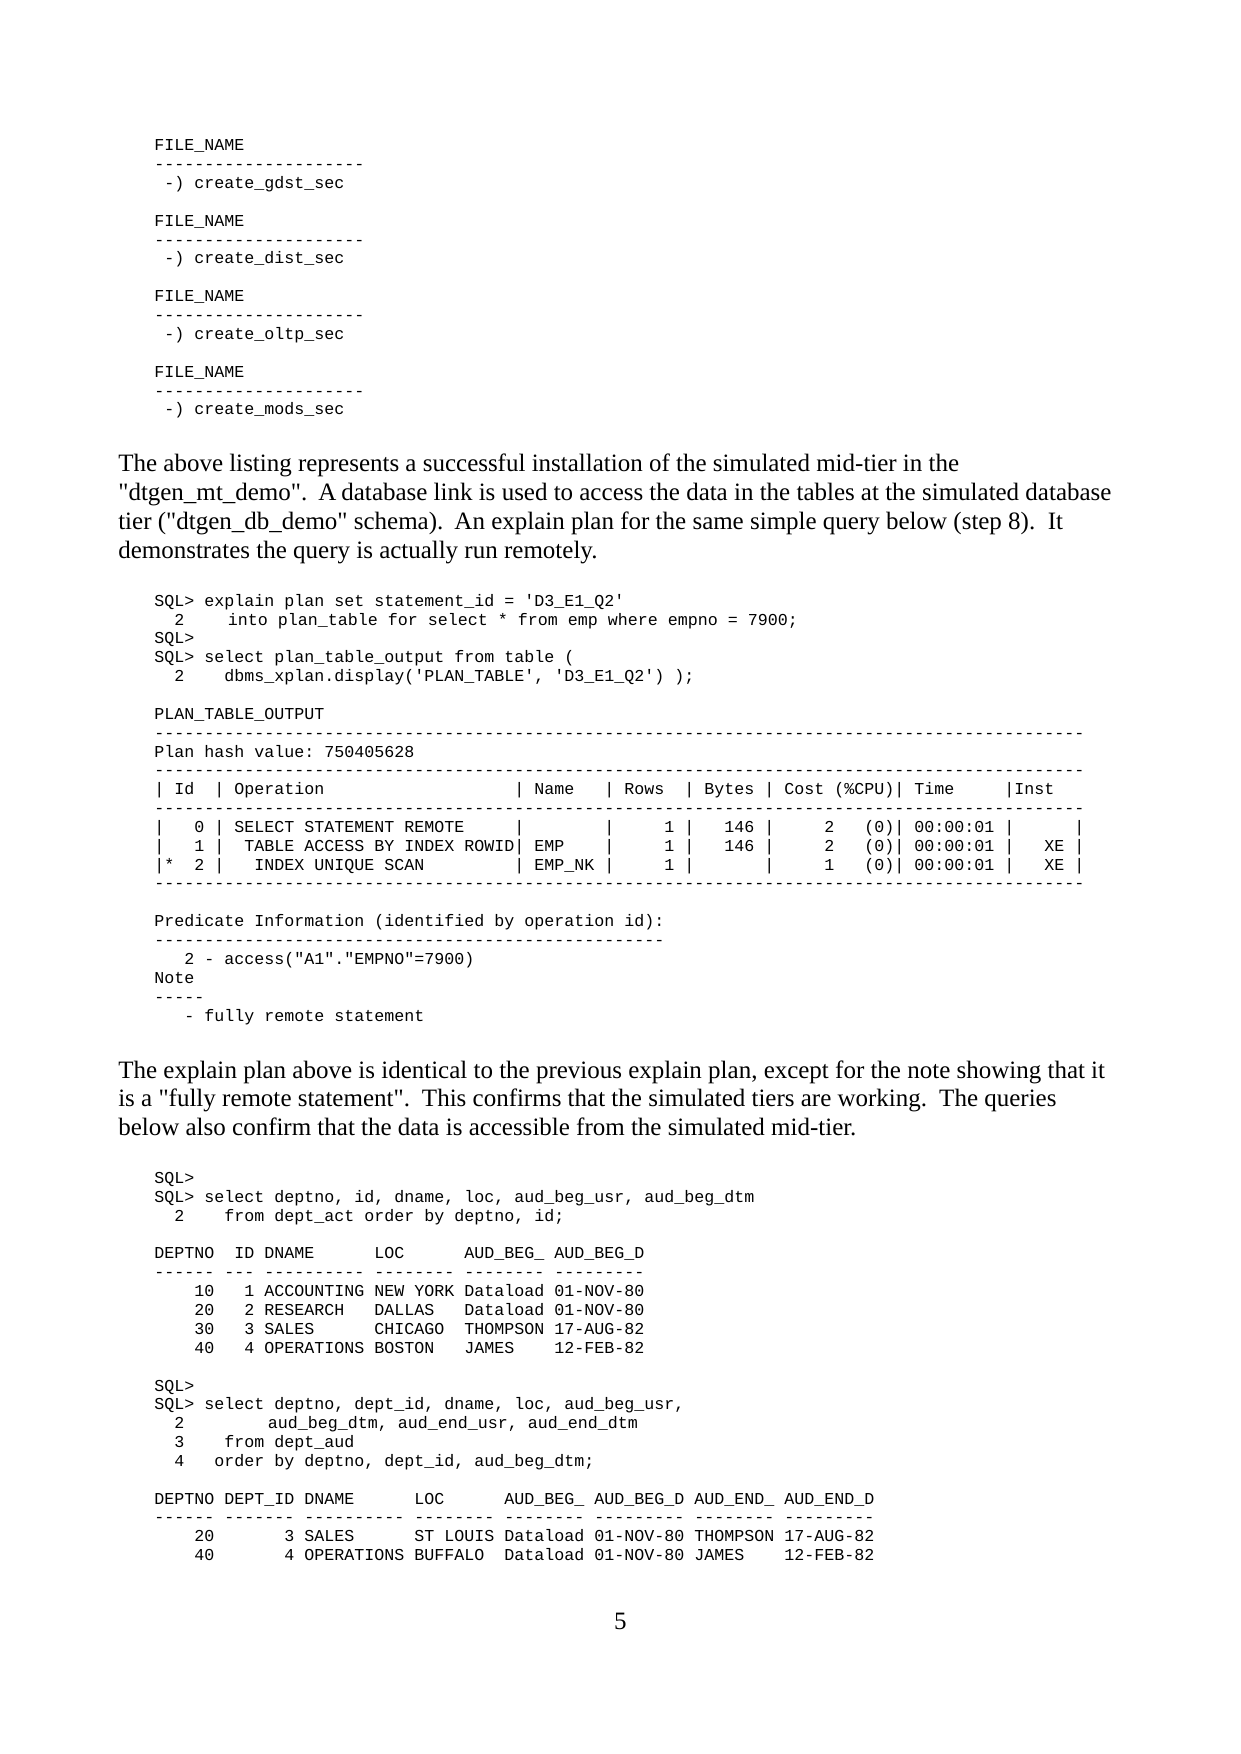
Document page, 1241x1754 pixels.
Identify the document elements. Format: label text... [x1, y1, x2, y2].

text | 1 | TABLE ACCESS BY INDEX ROWID| EMP | 1 | 146 | 2 (0)| 00:00:01 | XE | [154, 837, 1086, 856]
text The above listing represents a successful installation of the simulated mid-tier in the "dtgen_mt_demo". A database link is used to access the data in the tables at the simulated database tier ("dtgen_db_demo" schema). An explain plan for the same simple query below (step 8). It demonstrates the query is actually run remotely. [118, 448, 1122, 563]
text Note [154, 969, 1086, 988]
text Plan hash value: 750405628 [154, 743, 1086, 762]
text PLAN_TABLE_OUTPUT [154, 705, 1086, 724]
text DEPTNO DEPT_ID DNAME LOC AUD_BEG_ AUD_BEG_D AUD_END_ AUD_END_D [154, 1490, 1086, 1509]
text | 0 | SELECT STATEMENT REMOTE | | 1 | 146 | 2 (0)| 00:00:01 | | [154, 818, 1086, 837]
text SQL> select deptno, id, dname, loc, aud_beg_usr, aud_beg_dtm [154, 1188, 1086, 1207]
text SQL> [154, 630, 1086, 649]
text Predicate Information (identified by operation id): [154, 913, 1086, 932]
text --------------------- [154, 231, 1086, 250]
text SQL> explain plan set statement_id = 'D3_E1_Q2' [154, 592, 1086, 611]
text ----- [154, 988, 1086, 1007]
text FILE_NAME [154, 363, 1086, 382]
text 2 - access("A1"."EMPNO"=7900) [154, 951, 1086, 969]
text -) create_mods_sec [154, 401, 1086, 420]
text -) create_oltp_sec [154, 326, 1086, 344]
text ------ --- ---------- -------- -------- --------- [154, 1264, 1086, 1283]
text --------------------------------------------------------------------------------------------- [154, 762, 1086, 781]
text --------------------- [154, 307, 1086, 326]
text --------------------------------------------------- [154, 932, 1086, 951]
text |* 2 | INDEX UNIQUE SCAN | EMP_NK | 1 | | 1 (0)| 00:00:01 | XE | [154, 856, 1086, 875]
text 20 3 SALES ST LOUIS Dataload 01-NOV-80 THOMPSON 17-AUG-82 [154, 1528, 1086, 1547]
text SQL> select plan_table_output from table ( [154, 649, 1086, 668]
text -) create_gdst_sec [154, 175, 1086, 193]
text 2 dbms_xplan.display('PLAN_TABLE', 'D3_E1_Q2') ); [154, 668, 1086, 687]
text 40 4 OPERATIONS BUFFALO Dataload 01-NOV-80 JAMES 12-FEB-82 [154, 1547, 1086, 1566]
text --------------------------------------------------------------------------------------------- [154, 800, 1086, 818]
text 40 4 OPERATIONS BOSTON JAMES 12-FEB-82 [154, 1339, 1086, 1358]
text 10 1 ACCOUNTING NEW YORK Dataload 01-NOV-80 [154, 1283, 1086, 1302]
text 20 2 RESEARCH DALLAS Dataload 01-NOV-80 [154, 1302, 1086, 1321]
text FILE_NAME [154, 212, 1086, 231]
text | Id | Operation | Name | Rows | Bytes | Cost (%CPU)| Time |Inst [154, 781, 1086, 800]
text - fully remote statement [154, 1007, 1086, 1026]
text SQL> [154, 1377, 1086, 1396]
text --------------------------------------------------------------------------------------------- [154, 724, 1086, 743]
text --------------------- [154, 382, 1086, 401]
text 2 into plan_table for select * from emp where empno = 7900; [154, 611, 1086, 630]
text ------ ------- ---------- -------- -------- --------- -------- --------- [154, 1509, 1086, 1528]
text 30 3 SALES CHICAGO THOMPSON 17-AUG-82 [154, 1321, 1086, 1339]
text 2 from dept_act order by deptno, id; [154, 1207, 1086, 1226]
text --------------------------------------------------------------------------------------------- [154, 875, 1086, 894]
text --------------------- [154, 156, 1086, 175]
text SQL> select deptno, dept_id, dname, loc, aud_beg_usr, [154, 1396, 1086, 1415]
text FILE_NAME [154, 137, 1086, 156]
text The explain plan above is identical to the previous explain plan, except for the note showing that it is a "fully remote statement". This confirms that the simulated tiers are working. The queries below also confirm that the data is accessible from the simulated mid-tier. [118, 1055, 1122, 1141]
text SQL> [154, 1170, 1086, 1188]
text 4 order by deptno, dept_id, aud_beg_dtm; [154, 1452, 1086, 1471]
text -) create_dist_sec [154, 250, 1086, 269]
text 2 aud_beg_dtm, aud_end_usr, aud_end_dtm [154, 1415, 1086, 1434]
text FILE_NAME [154, 288, 1086, 307]
text 3 from dept_aud [154, 1434, 1086, 1452]
text DEPTNO ID DNAME LOC AUD_BEG_ AUD_BEG_D [154, 1245, 1086, 1264]
